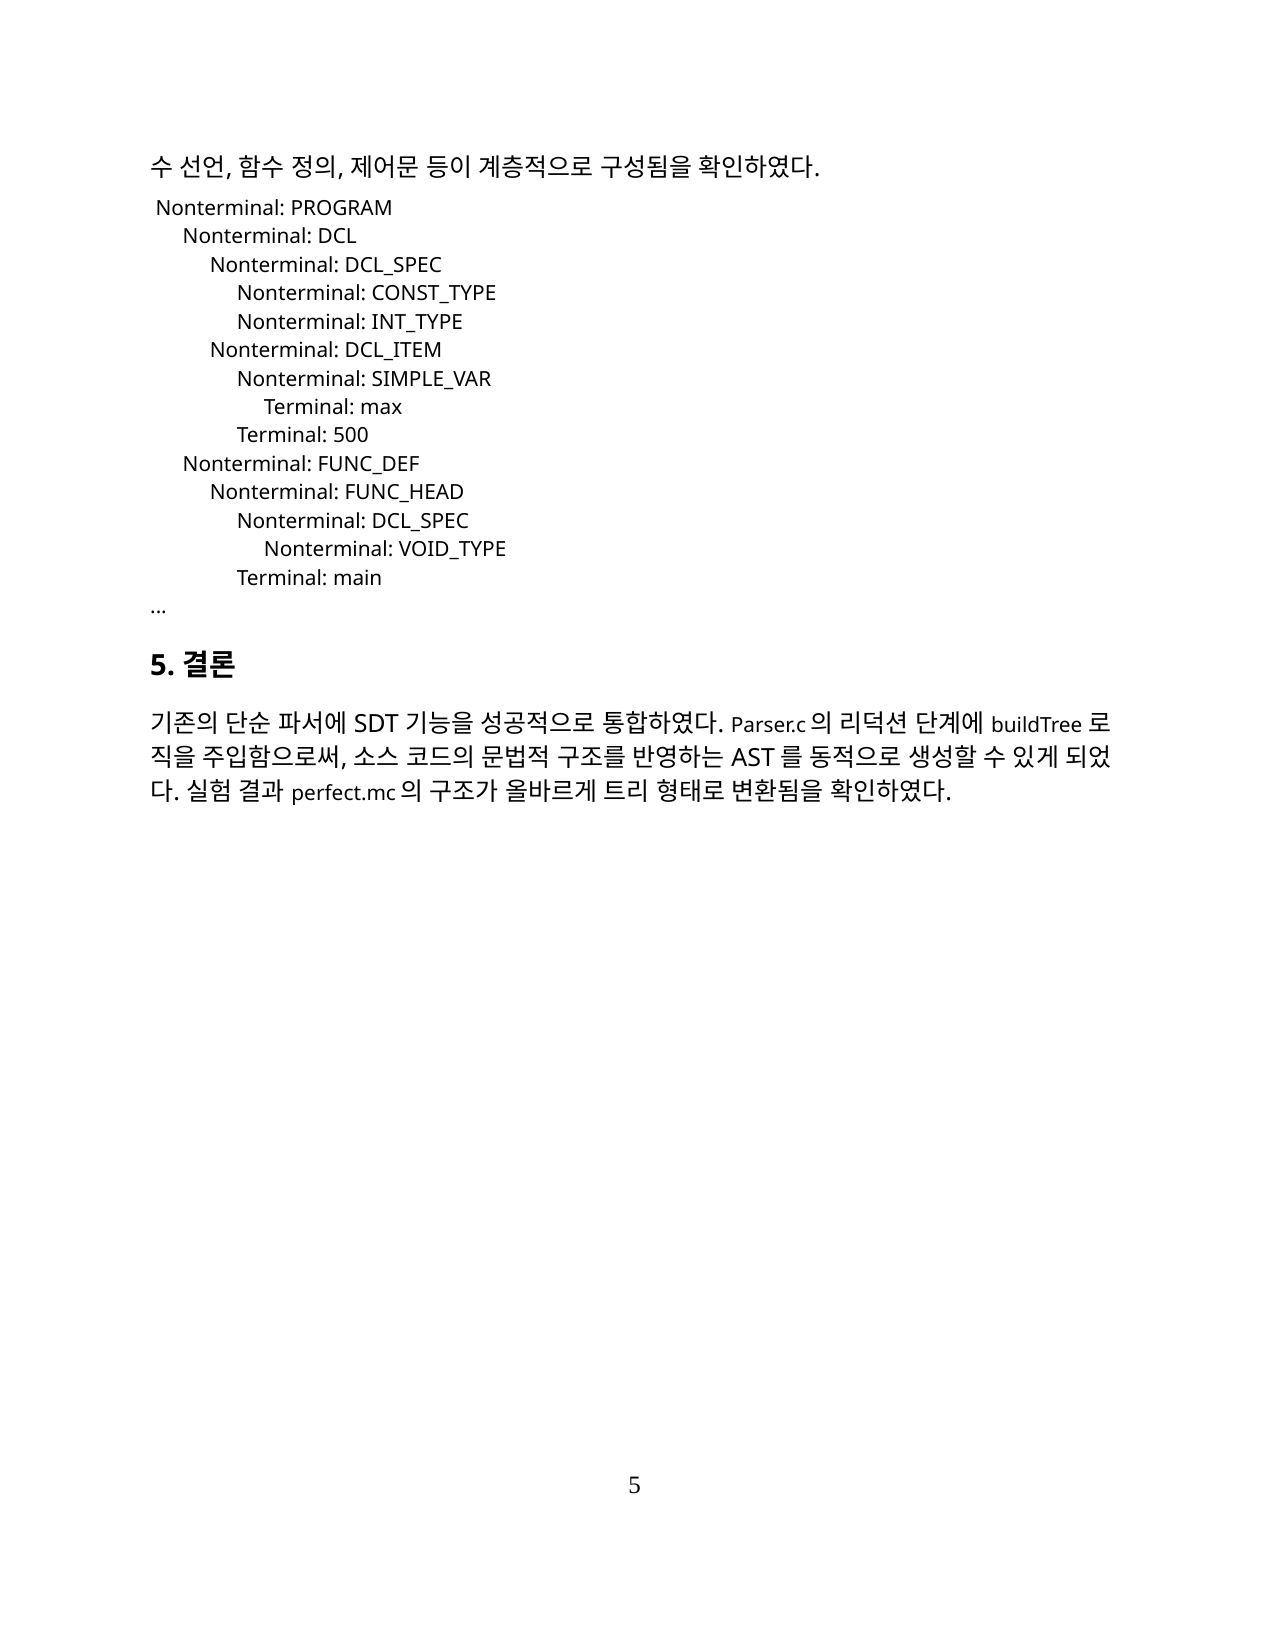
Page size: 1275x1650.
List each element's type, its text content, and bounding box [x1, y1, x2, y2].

subtitle 5. 결론 [150, 644, 1125, 684]
text Nonterminal: DCL_SPEC [150, 250, 1125, 278]
text Nonterminal: VOID_TYPE [150, 534, 1125, 563]
text Nonterminal: FUNC_DEF [150, 449, 1125, 477]
text Terminal: max [150, 392, 1125, 421]
text Nonterminal: INT_TYPE [150, 307, 1125, 335]
text Nonterminal: DCL [150, 221, 1125, 250]
text ... [150, 591, 1125, 619]
text Nonterminal: SIMPLE_VAR [150, 364, 1125, 392]
text Nonterminal: CONST_TYPE [150, 278, 1125, 307]
text 기존의 단순 파서에 SDT 기능을 성공적으로 통합하였다. Parser.c의 리덕션 단계에 buildTree 로직을 주입함으로써, 소스 코드의 문법적 구조를 반영하는 AST를 동적으로 생성할 수 있게 되었다. 실험 결과 perfect.mc의 구조가 올바르게 트리 형태로 변환됨을 확인하였다. [150, 706, 1125, 808]
text Nonterminal: FUNC_HEAD [150, 477, 1125, 506]
text 수 선언, 함수 정의, 제어문 등이 계층적으로 구성됨을 확인하였다. [150, 150, 1125, 184]
text Nonterminal: DCL_SPEC [150, 506, 1125, 534]
text Nonterminal: DCL_ITEM [150, 335, 1125, 364]
text Terminal: 500 [150, 421, 1125, 449]
text Terminal: main [150, 563, 1125, 591]
text Nonterminal: PROGRAM [150, 193, 1125, 221]
